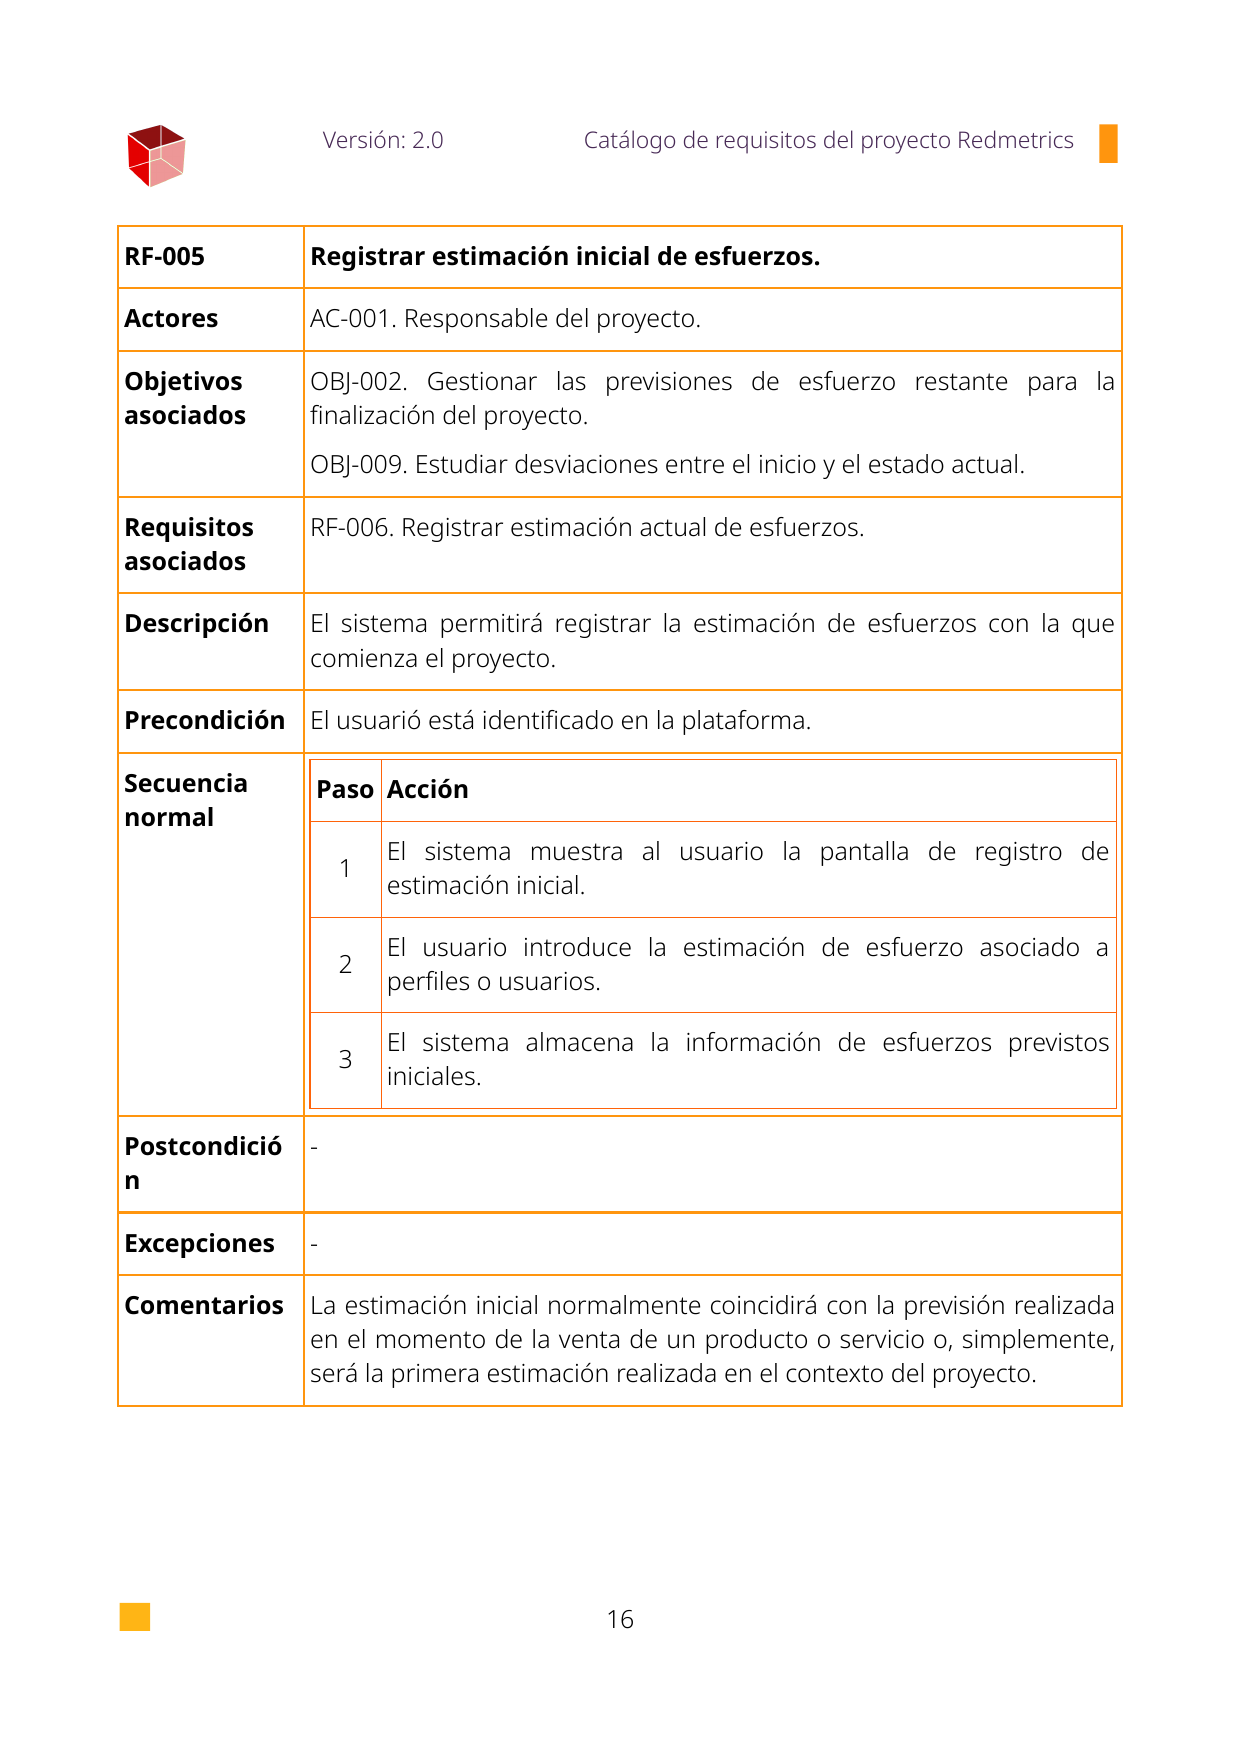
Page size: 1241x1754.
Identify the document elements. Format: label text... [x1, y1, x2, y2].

table_cell Excepciones [119, 1214, 303, 1274]
table_cell La estimación inicial normalmente coincidirá con la previsión realizada en el momento de la venta de un producto o servicio o, simplemente, será la primera estimación realizada en el contexto del proyecto. [305, 1276, 1121, 1405]
table_cell El sistema muestra al usuario la pantalla de registro de estimación inicial. [382, 822, 1116, 917]
table_cell OBJ-002. Gestionar las previsiones de esfuerzo restante para la finalización del proyecto. OBJ-009. Estudiar desviaciones entre el inicio y el estado actual. [305, 352, 1121, 496]
table_cell El sistema almacena la información de esfuerzos previstos iniciales. [382, 1013, 1116, 1108]
table_header Acción [382, 760, 1116, 821]
table_cell Postcondición [119, 1117, 303, 1211]
table_cell Secuencia normal [119, 754, 303, 1115]
table_cell Actores [119, 289, 303, 350]
table_cell Comentarios [119, 1276, 303, 1405]
table_cell El usuario introduce la estimación de esfuerzo asociado a perfiles o usuarios. [382, 918, 1116, 1012]
table_cell - [305, 1214, 1121, 1274]
table_cell Descripción [119, 594, 303, 689]
table_cell Precondición [119, 691, 303, 752]
picture [123, 123, 189, 189]
table_cell AC-001. Responsable del proyecto. [305, 289, 1121, 350]
table_cell El sistema permitirá registrar la estimación de esfuerzos con la que comienza el proyecto. [305, 594, 1121, 689]
table_cell 2 [311, 918, 381, 1012]
table_cell El usuarió está identificado en la plataforma. [305, 691, 1121, 752]
table_cell Objetivos asociados [119, 352, 303, 496]
table_cell - [305, 1117, 1121, 1211]
table_cell [305, 754, 1121, 1115]
table_header RF-005 [119, 227, 303, 287]
table_cell 3 [311, 1013, 381, 1108]
table_cell RF-006. Registrar estimación actual de esfuerzos. [305, 498, 1121, 592]
table_cell Requisitos asociados [119, 498, 303, 592]
table_cell 1 [311, 822, 381, 917]
table_header Registrar estimación inicial de esfuerzos. [305, 227, 1121, 287]
table_header Paso [311, 760, 381, 821]
